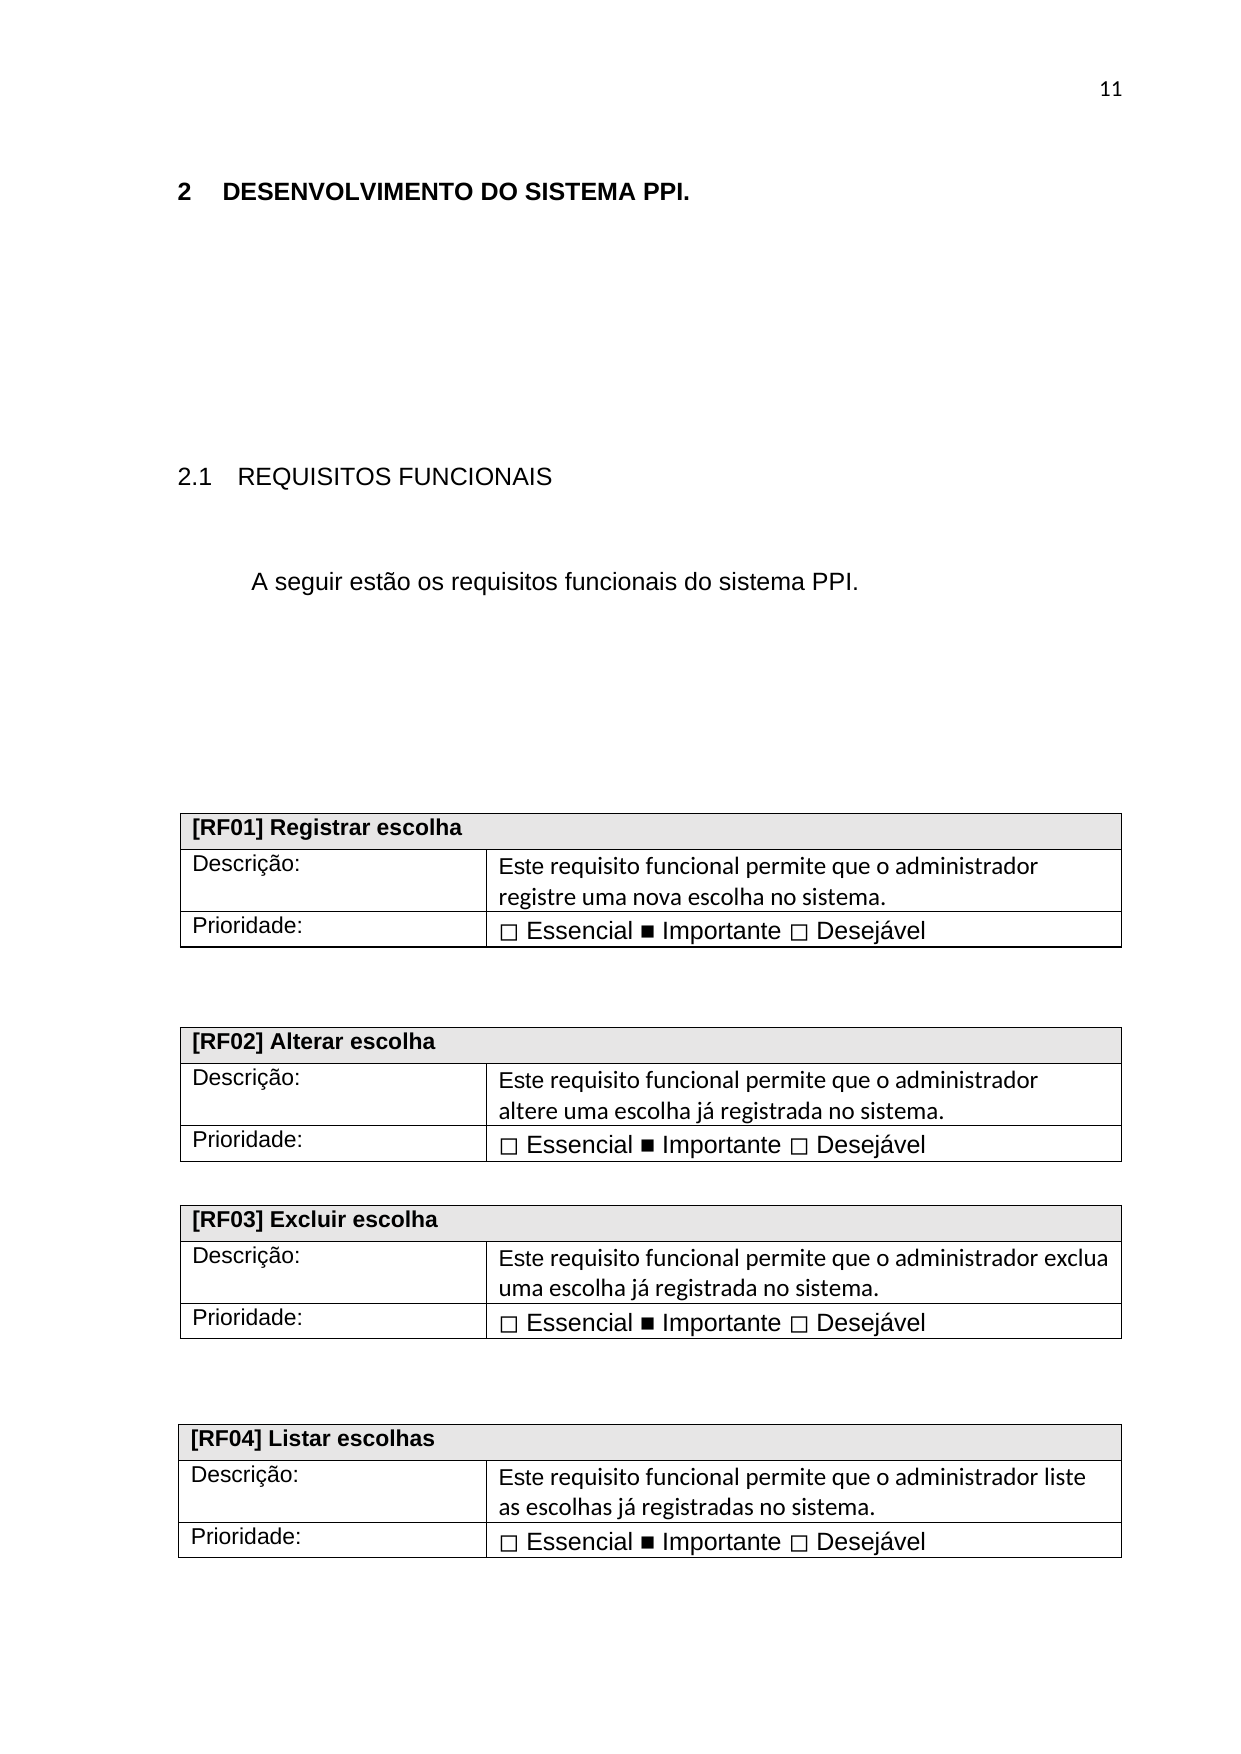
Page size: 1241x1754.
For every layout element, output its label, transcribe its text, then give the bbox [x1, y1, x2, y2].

text A seguir estão os requisitos funcionais do sistema PPI. [177, 567, 1122, 596]
table_cell ◻ Essencial ■ Importante ◻ Desejável [487, 1523, 1121, 1557]
table_header [RF02] Alterar escolha [181, 1028, 1121, 1063]
table_cell ◻ Essencial ■ Importante ◻ Desejável [487, 1304, 1121, 1338]
table_cell Prioridade: [181, 1126, 486, 1161]
table_cell Este requisito funcional permite que o administrador exclua uma escolha já registrada no sistema. [487, 1242, 1121, 1303]
table_header [RF01] Registrar escolha [181, 814, 1121, 849]
table_cell Descrição: [181, 1242, 486, 1303]
table_header [RF03] Excluir escolha [181, 1206, 1121, 1241]
table_cell ◻ Essencial ■ Importante ◻ Desejável [487, 1126, 1121, 1161]
table_cell Este requisito funcional permite que o administrador altere uma escolha já registrada no sistema. [487, 1064, 1121, 1125]
subtitle DESENVOLVIMENTO DO SISTEMA PPI. [177, 177, 1122, 206]
subtitle REQUISITOS FUNCIONAIS [177, 462, 1122, 491]
table_cell Descrição: [181, 1064, 486, 1125]
table_cell Este requisito funcional permite que o administrador registre uma nova escolha no sistema. [487, 850, 1121, 911]
table_cell Descrição: [181, 850, 486, 911]
table_cell Descrição: [179, 1461, 486, 1522]
table_cell Prioridade: [179, 1523, 486, 1557]
table_cell Prioridade: [181, 1304, 486, 1338]
table_cell Prioridade: [181, 912, 486, 946]
table_cell ◻ Essencial ■ Importante ◻ Desejável [487, 912, 1121, 946]
table_cell Este requisito funcional permite que o administrador liste as escolhas já registradas no sistema. [487, 1461, 1121, 1522]
table_header [RF04] Listar escolhas [179, 1425, 1121, 1460]
